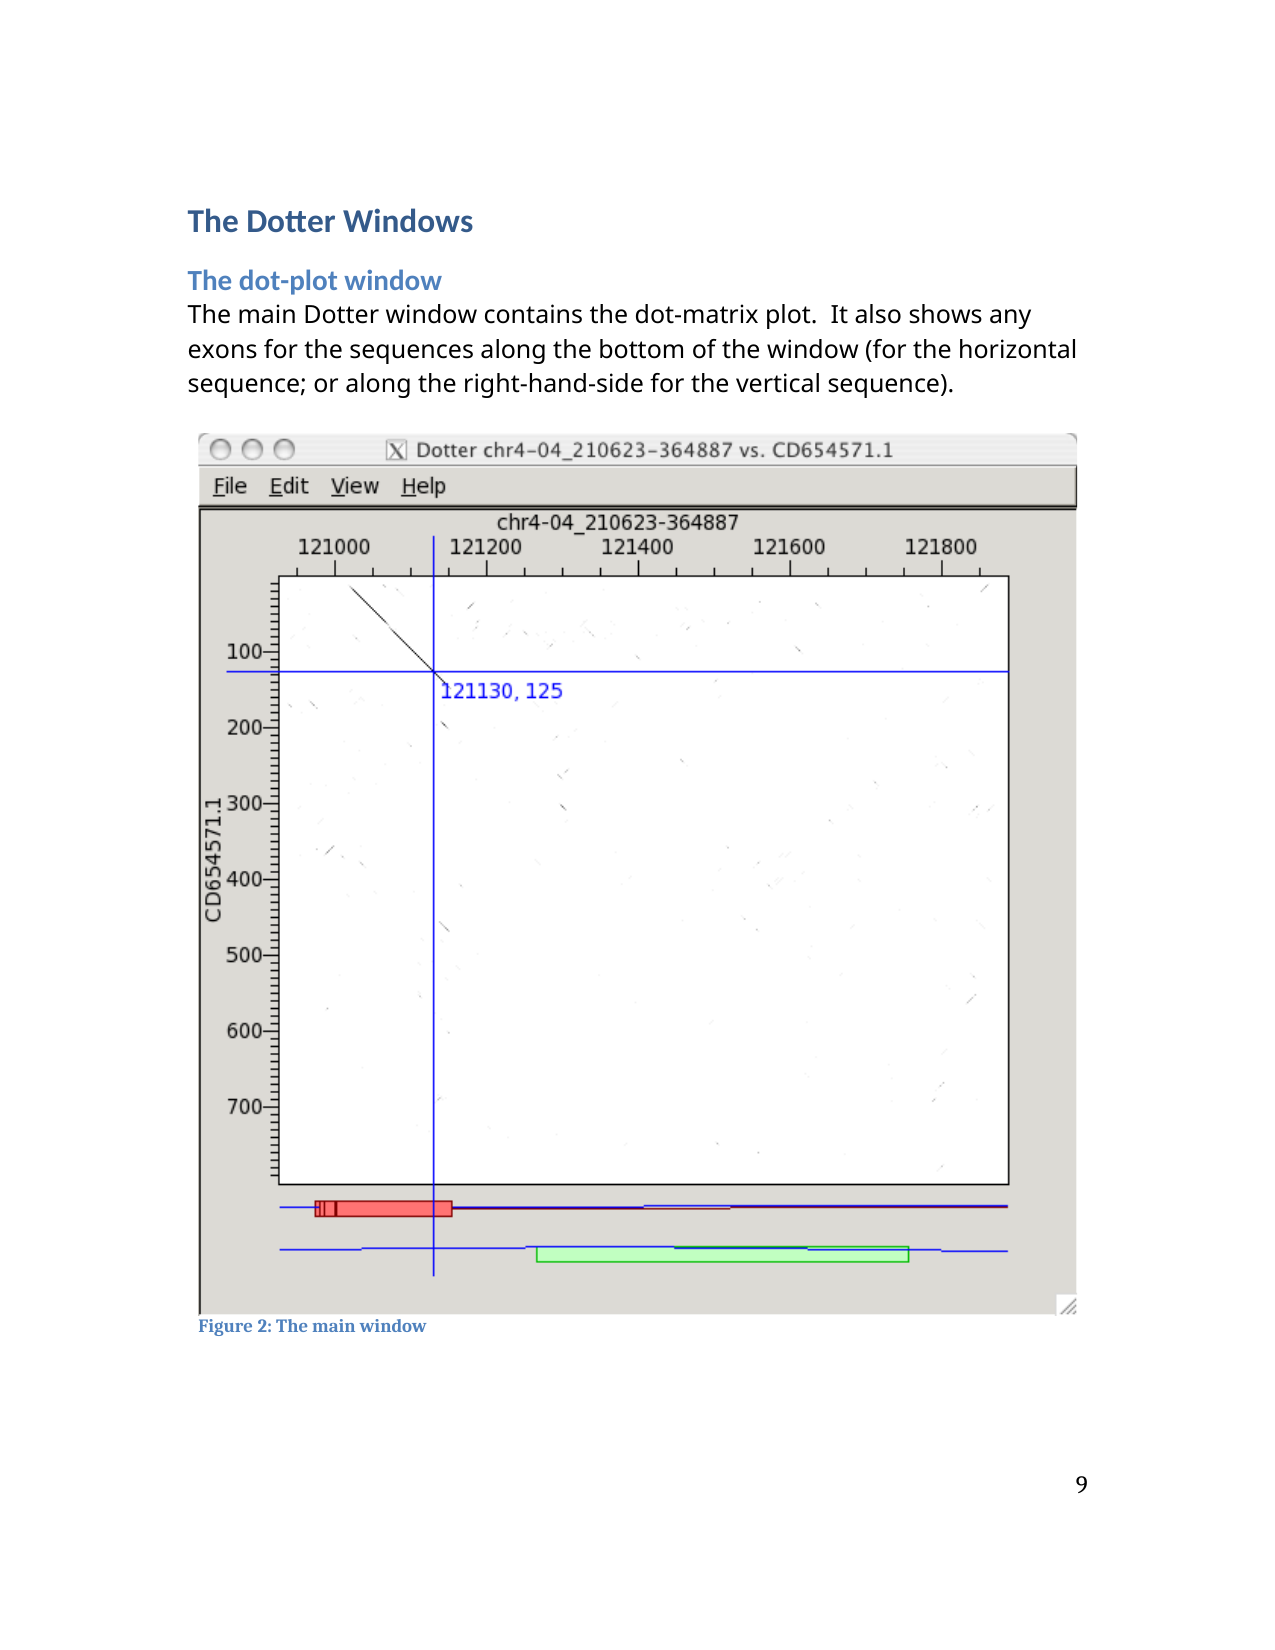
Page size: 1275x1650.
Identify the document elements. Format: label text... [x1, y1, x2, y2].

picture [198, 433, 1078, 1316]
subtitle The Dotter Windows [187, 200, 1087, 241]
text Figure 2: The main window [198, 1316, 1077, 1337]
subtitle The dot-plot window [187, 262, 1087, 297]
text The main Dotter window contains the dot-matrix plot. It also shows any exons for the sequences along the bottom of the window (for the horizontal sequence; or along the right-hand-side for the vertical sequence). [187, 297, 1087, 399]
